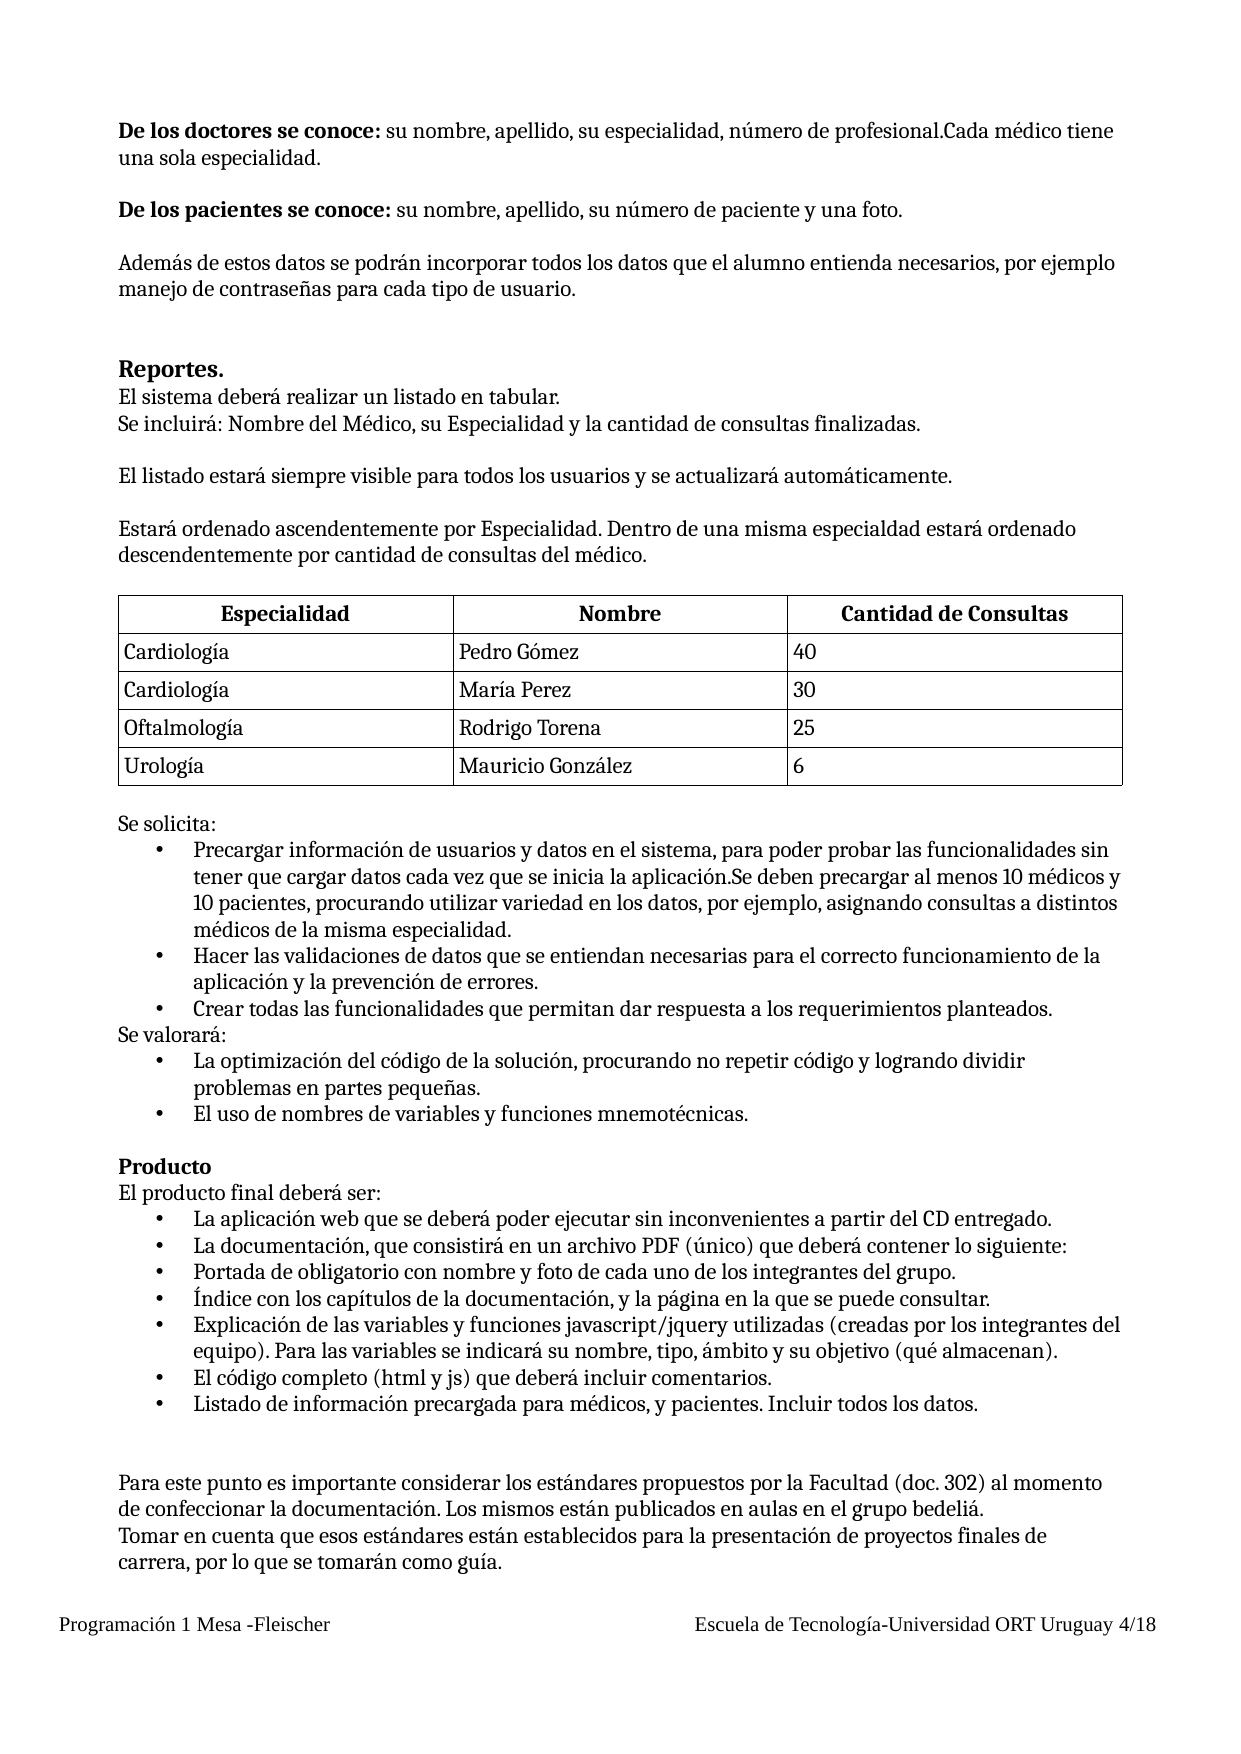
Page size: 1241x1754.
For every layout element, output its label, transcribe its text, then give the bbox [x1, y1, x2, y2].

text Para este punto es importante considerar los estándares propuestos por la Facultad (doc. 302) al momento de confeccionar la documentación. Los mismos están publicados en aulas en el grupo bedeliá. [118, 1470, 1122, 1522]
text El listado estará siempre visible para todos los usuarios y se actualizará automáticamente. [118, 463, 1122, 489]
table_cell 30 [788, 672, 1122, 709]
text Estará ordenado ascendentemente por Especialidad. Dentro de una misma especialdad estará ordenado descendentemente por cantidad de consultas del médico. [118, 516, 1122, 568]
text El sistema deberá realizar un listado en tabular. [118, 384, 1122, 410]
text Se valorará: [118, 1022, 1122, 1048]
table_cell Rodrigo Torena [454, 710, 787, 747]
text El producto final deberá ser: [118, 1180, 1122, 1206]
table_cell Pedro Gómez [454, 634, 787, 671]
text Reportes. [118, 355, 1122, 384]
table_cell 25 [788, 710, 1122, 747]
table_cell 6 [788, 748, 1122, 784]
text Tomar en cuenta que esos estándares están establecidos para la presentación de proyectos finales de carrera, por lo que se tomarán como guía. [118, 1522, 1122, 1575]
list Portada de obligatorio con nombre y foto de cada uno de los integrantes del grupo. [156, 1259, 1122, 1285]
table_cell Mauricio González [454, 748, 787, 784]
text Producto [118, 1153, 1122, 1180]
table_header Cantidad de Consultas [788, 596, 1122, 633]
list Índice con los capítulos de la documentación, y la página en la que se puede consultar. [156, 1285, 1122, 1312]
table_cell Cardiología [119, 634, 453, 671]
text Además de estos datos se podrán incorporar todos los datos que el alumno entienda necesarios, por ejemplo manejo de contraseñas para cada tipo de usuario. [118, 250, 1122, 303]
list La documentación, que consistirá en un archivo PDF (único) que deberá contener lo siguiente: [156, 1233, 1122, 1259]
list Precargar información de usuarios y datos en el sistema, para poder probar las funcionalidades sin tener que cargar datos cada vez que se inicia la aplicación.Se deben precargar al menos 10 médicos y 10 pacientes, procurando utilizar variedad en los datos, por ejemplo, asignando consultas a distintos médicos de la misma especialidad. [156, 837, 1122, 943]
text Se solicita: [118, 811, 1122, 837]
table_cell María Perez [454, 672, 787, 709]
list La aplicación web que se deberá poder ejecutar sin inconvenientes a partir del CD entregado. [156, 1206, 1122, 1233]
list El código completo (html y js) que deberá incluir comentarios. [156, 1364, 1122, 1391]
table_cell Urología [119, 748, 453, 784]
list El uso de nombres de variables y funciones mnemotécnicas. [156, 1101, 1122, 1127]
table_header Especialidad [119, 596, 453, 633]
list Listado de información precargada para médicos, y pacientes. Incluir todos los datos. [156, 1391, 1122, 1417]
table_cell Cardiología [119, 672, 453, 709]
table_cell Oftalmología [119, 710, 453, 747]
list Crear todas las funcionalidades que permitan dar respuesta a los requerimientos planteados. [156, 995, 1122, 1022]
list La optimización del código de la solución, procurando no repetir código y logrando dividir problemas en partes pequeñas. [156, 1048, 1122, 1101]
table_header Nombre [454, 596, 787, 633]
list Explicación de las variables y funciones javascript/jquery utilizadas (creadas por los integrantes del equipo). Para las variables se indicará su nombre, tipo, ámbito y su objetivo (qué almacenan). [156, 1312, 1122, 1364]
text De los doctores se conoce: su nombre, apellido, su especialidad, número de profesional.Cada médico tiene una sola especialidad. [118, 118, 1122, 171]
text Se incluirá: Nombre del Médico, su Especialidad y la cantidad de consultas finalizadas. [118, 410, 1122, 437]
table_cell 40 [788, 634, 1122, 671]
text De los pacientes se conoce: su nombre, apellido, su número de paciente y una foto. [118, 197, 1122, 223]
list Hacer las validaciones de datos que se entiendan necesarias para el correcto funcionamiento de la aplicación y la prevención de errores. [156, 943, 1122, 995]
